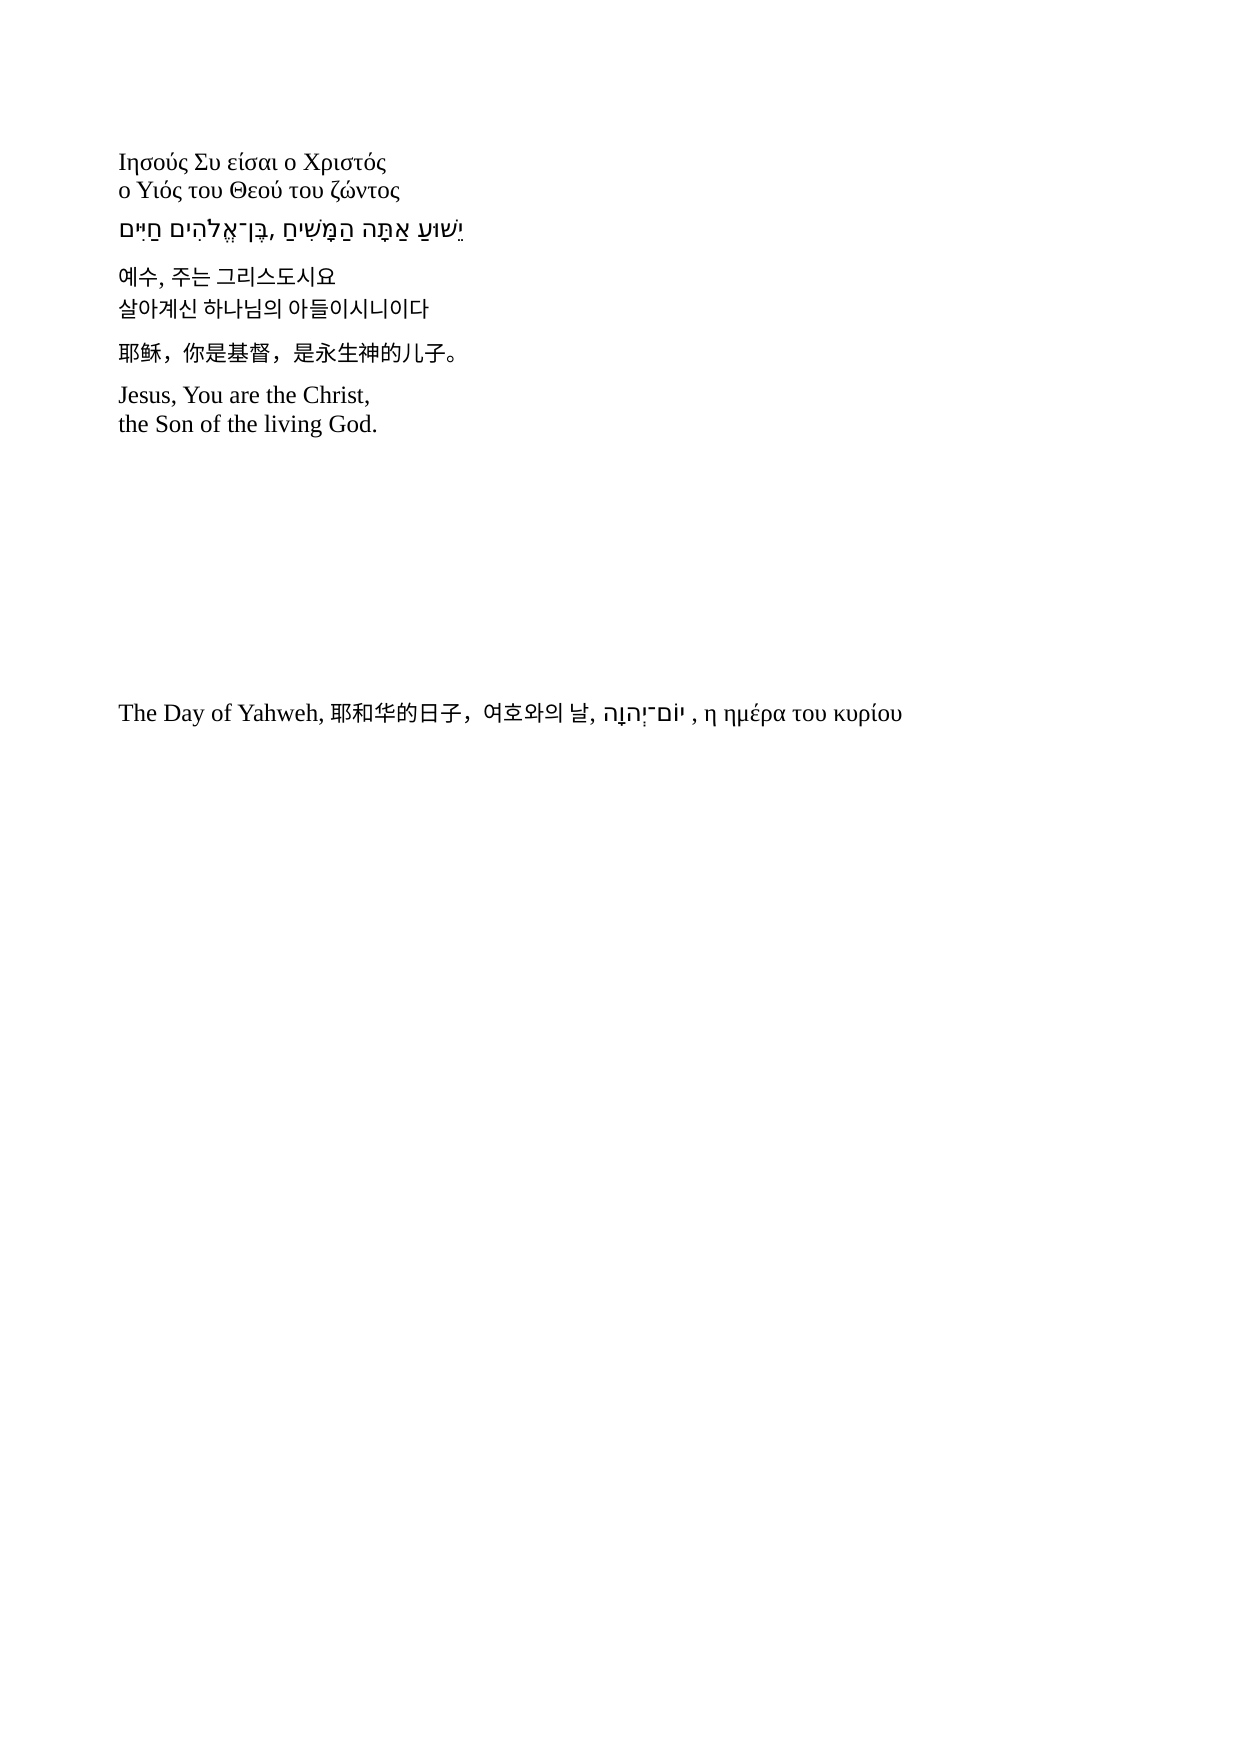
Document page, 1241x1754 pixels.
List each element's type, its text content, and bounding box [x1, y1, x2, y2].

text 예수, 주는 그리스도시요 [118, 260, 1122, 292]
text ο Υιός του Θεού του ζώντος [118, 176, 1122, 204]
text the Son of the living God. [118, 409, 1122, 437]
text Jesus, You are the Christ, [118, 380, 1122, 409]
text 耶稣，你是基督，是永生神的儿子。 [118, 336, 1122, 367]
text Ιησούς Συ είσαι ο Χριστός [118, 147, 1122, 176]
text 살아계신 하나님의 아들이시니이다 [118, 292, 1122, 323]
text The Day of Yahweh, 耶和华的日子，여호와의 날, יוׂם־יְהוָה , η ημέρα του κυρίου [118, 696, 1122, 732]
text יֵשׁוּעַ אַתָּה הַמָּשִׁיחַ ,בֶּן־אֱלֹהִים חַיִּים [118, 215, 1122, 247]
